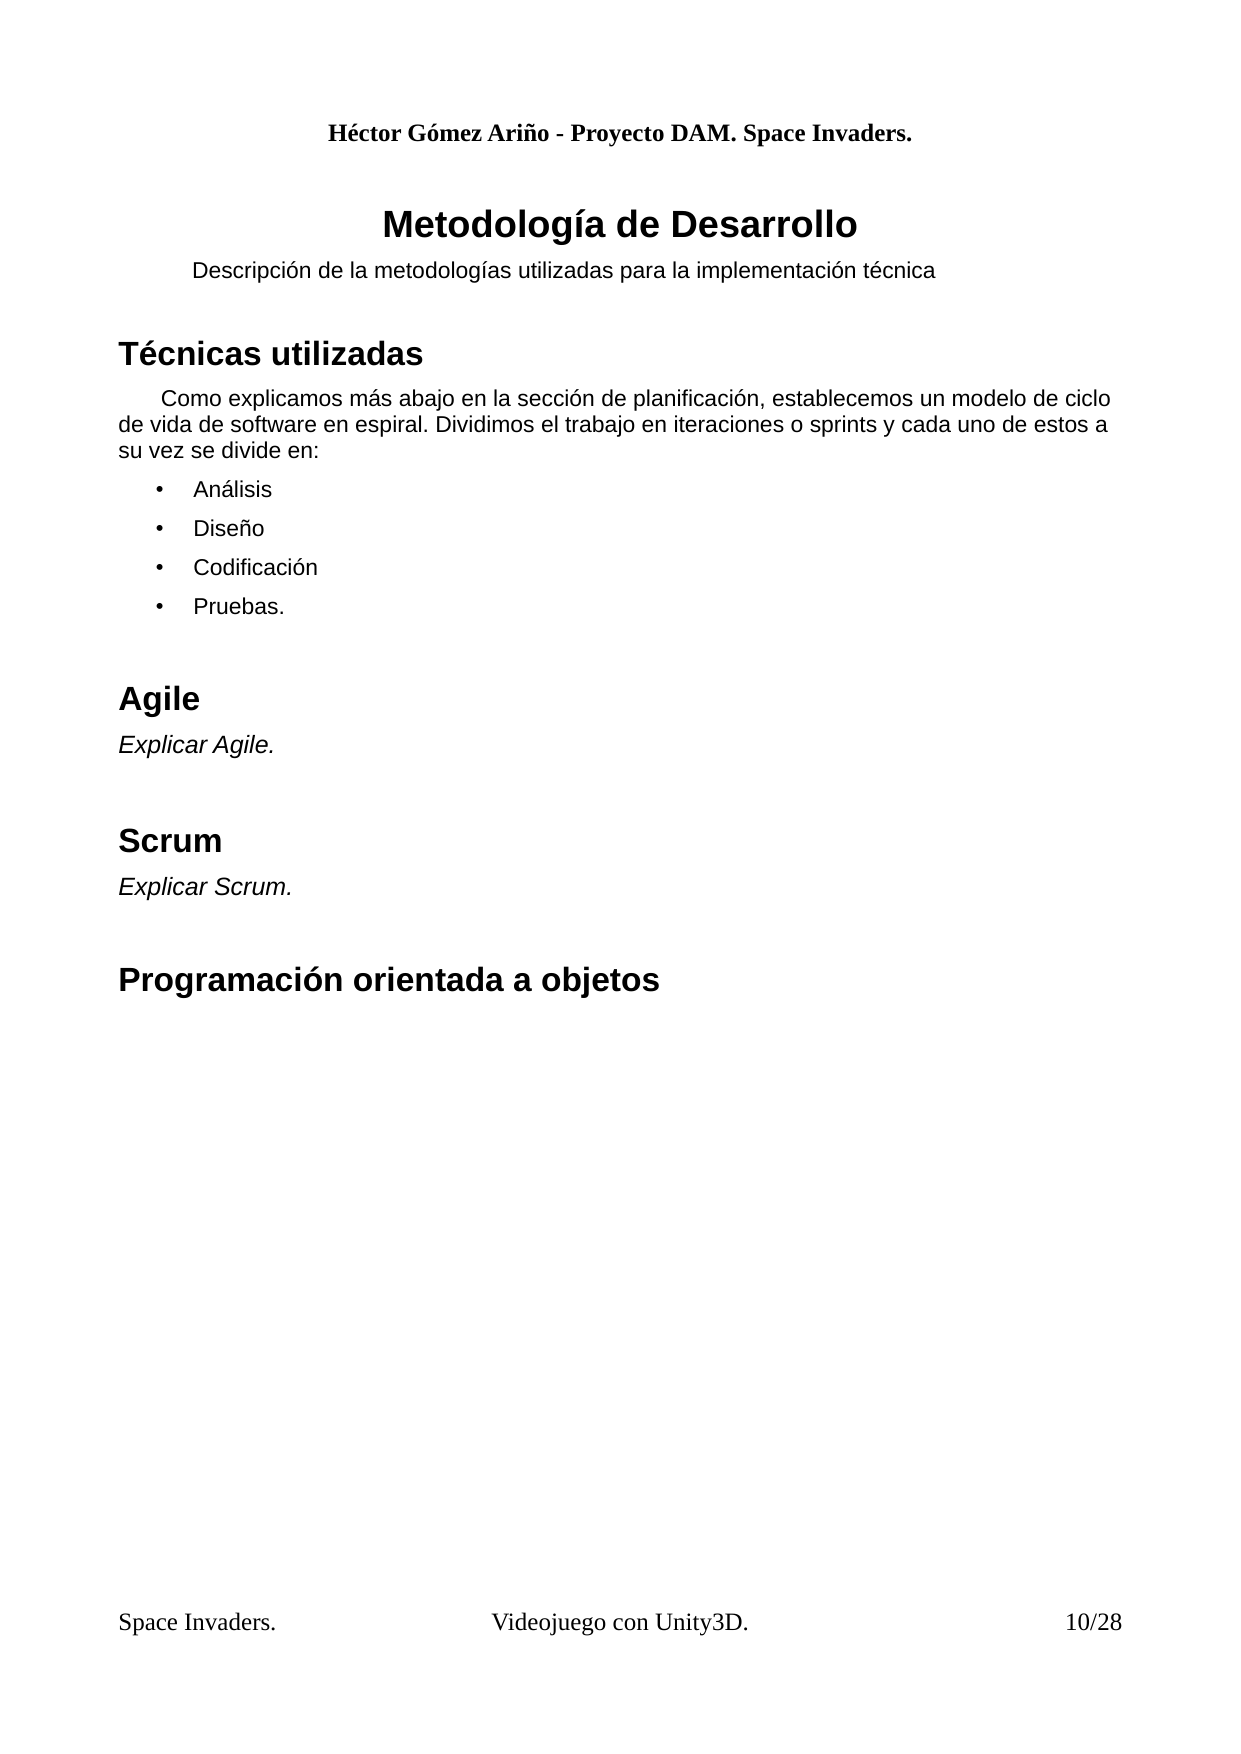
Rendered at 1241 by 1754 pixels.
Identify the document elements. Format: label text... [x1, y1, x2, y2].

list Diseño [156, 515, 1122, 541]
text Como explicamos más abajo en la sección de planificación, establecemos un modelo de ciclo de vida de software en espiral. Dividimos el trabajo en iteraciones o sprints y cada uno de estos a su vez se divide en: [118, 384, 1122, 464]
text Descripción de la metodologías utilizadas para la implementación técnica [192, 257, 1122, 284]
subtitle Scrum [118, 821, 1122, 859]
text Explicar Scrum. [118, 872, 1122, 901]
subtitle Agile [118, 679, 1122, 717]
subtitle Técnicas utilizadas [118, 333, 1122, 372]
subtitle Programación orientada a objetos [118, 960, 1122, 999]
list Análisis [156, 476, 1122, 502]
list Pruebas. [156, 593, 1122, 619]
text Explicar Agile. [118, 730, 1122, 759]
subtitle Metodología de Desarrollo [118, 201, 1122, 245]
list Codificación [156, 554, 1122, 580]
